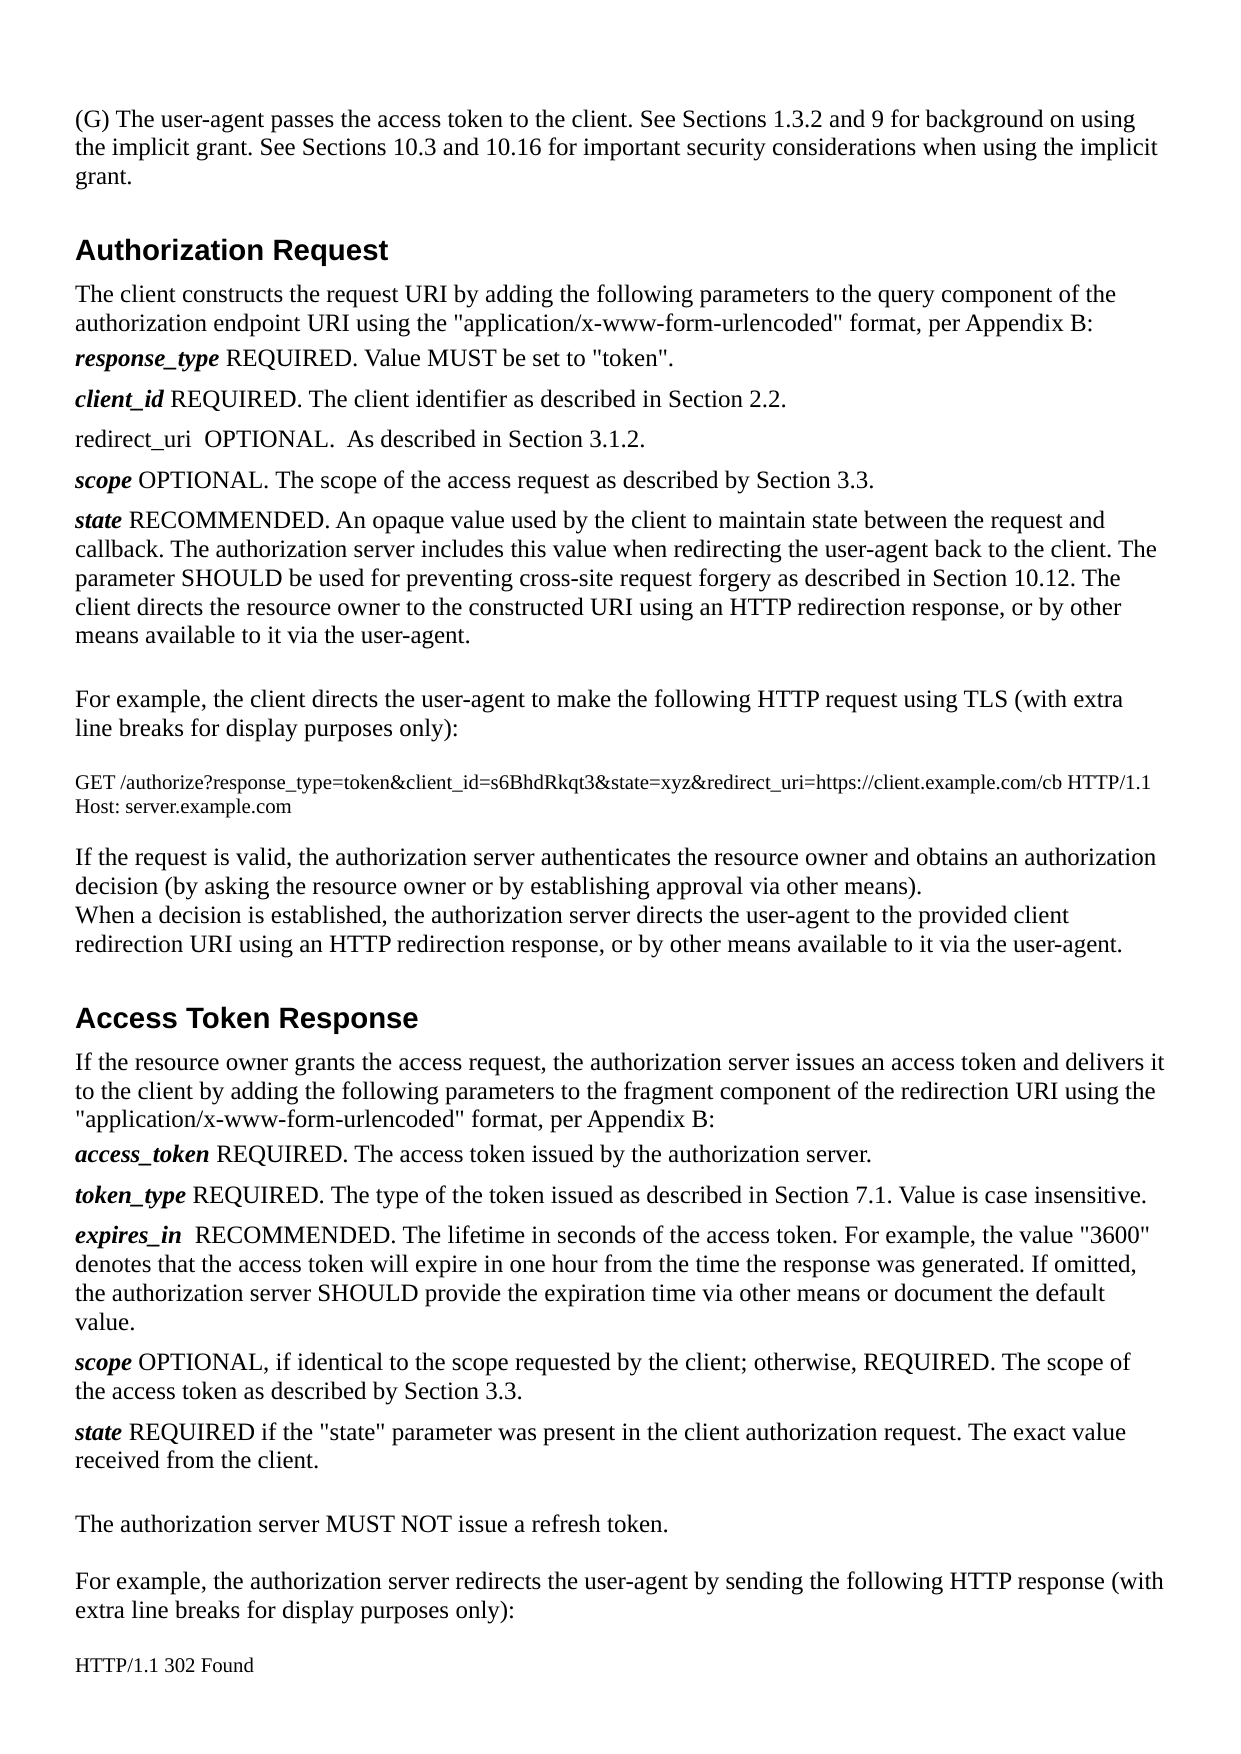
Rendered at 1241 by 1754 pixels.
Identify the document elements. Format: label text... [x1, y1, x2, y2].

text GET /authorize?response_type=token&client_id=s6BhdRkqt3&state=xyz&redirect_uri=https://client.example.com/cb HTTP/1.1 [75, 770, 1165, 794]
text The authorization server MUST NOT issue a refresh token. [75, 1509, 1165, 1538]
text state REQUIRED if the "state" parameter was present in the client authorization request. The exact value received from the client. [75, 1417, 1165, 1474]
text (G) The user-agent passes the access token to the client. See Sections 1.3.2 and 9 for background on using the implicit grant. See Sections 10.3 and 10.16 for important security considerations when using the implicit grant. [75, 104, 1165, 190]
text If the resource owner grants the access request, the authorization server issues an access token and delivers it to the client by adding the following parameters to the fragment component of the redirection URI using the "application/x-www-form-urlencoded" format, per Appendix B: [75, 1047, 1165, 1133]
subtitle Access Token Response [75, 1001, 1165, 1034]
text HTTP/1.1 302 Found [75, 1653, 1165, 1677]
text If the request is valid, the authorization server authenticates the resource owner and obtains an authorization decision (by asking the resource owner or by establishing approval via other means). [75, 842, 1165, 900]
text For example, the client directs the user-agent to make the following HTTP request using TLS (with extra line breaks for display purposes only): [75, 684, 1165, 741]
text When a decision is established, the authorization server directs the user-agent to the provided client redirection URI using an HTTP redirection response, or by other means available to it via the user-agent. [75, 900, 1165, 957]
text scope OPTIONAL, if identical to the scope requested by the client; otherwise, REQUIRED. The scope of the access token as described by Section 3.3. [75, 1347, 1165, 1405]
text The client constructs the request URI by adding the following parameters to the query component of the authorization endpoint URI using the "application/x-www-form-urlencoded" format, per Appendix B: [75, 279, 1165, 337]
text client_id REQUIRED. The client identifier as described in Section 2.2. [75, 384, 1165, 412]
text token_type REQUIRED. The type of the token issued as described in Section 7.1. Value is case insensitive. [75, 1180, 1165, 1208]
text For example, the authorization server redirects the user-agent by sending the following HTTP response (with extra line breaks for display purposes only): [75, 1566, 1165, 1624]
text state RECOMMENDED. An opaque value used by the client to maintain state between the request and callback. The authorization server includes this value when redirecting the user-agent back to the client. The parameter SHOULD be used for preventing cross-site request forgery as described in Section 10.12. The client directs the resource owner to the constructed URI using an HTTP redirection response, or by other means available to it via the user-agent. [75, 506, 1165, 649]
subtitle Authorization Request [75, 233, 1165, 267]
text expires_in RECOMMENDED. The lifetime in seconds of the access token. For example, the value "3600" denotes that the access token will expire in one hour from the time the response was generated. If omitted, the authorization server SHOULD provide the expiration time via other means or document the default value. [75, 1220, 1165, 1335]
text redirect_uri OPTIONAL. As described in Section 3.1.2. [75, 424, 1165, 453]
text scope OPTIONAL. The scope of the access request as described by Section 3.3. [75, 465, 1165, 494]
text access_token REQUIRED. The access token issued by the authorization server. [75, 1139, 1165, 1168]
text response_type REQUIRED. Value MUST be set to "token". [75, 343, 1165, 372]
text Host: server.example.com [75, 794, 1165, 818]
